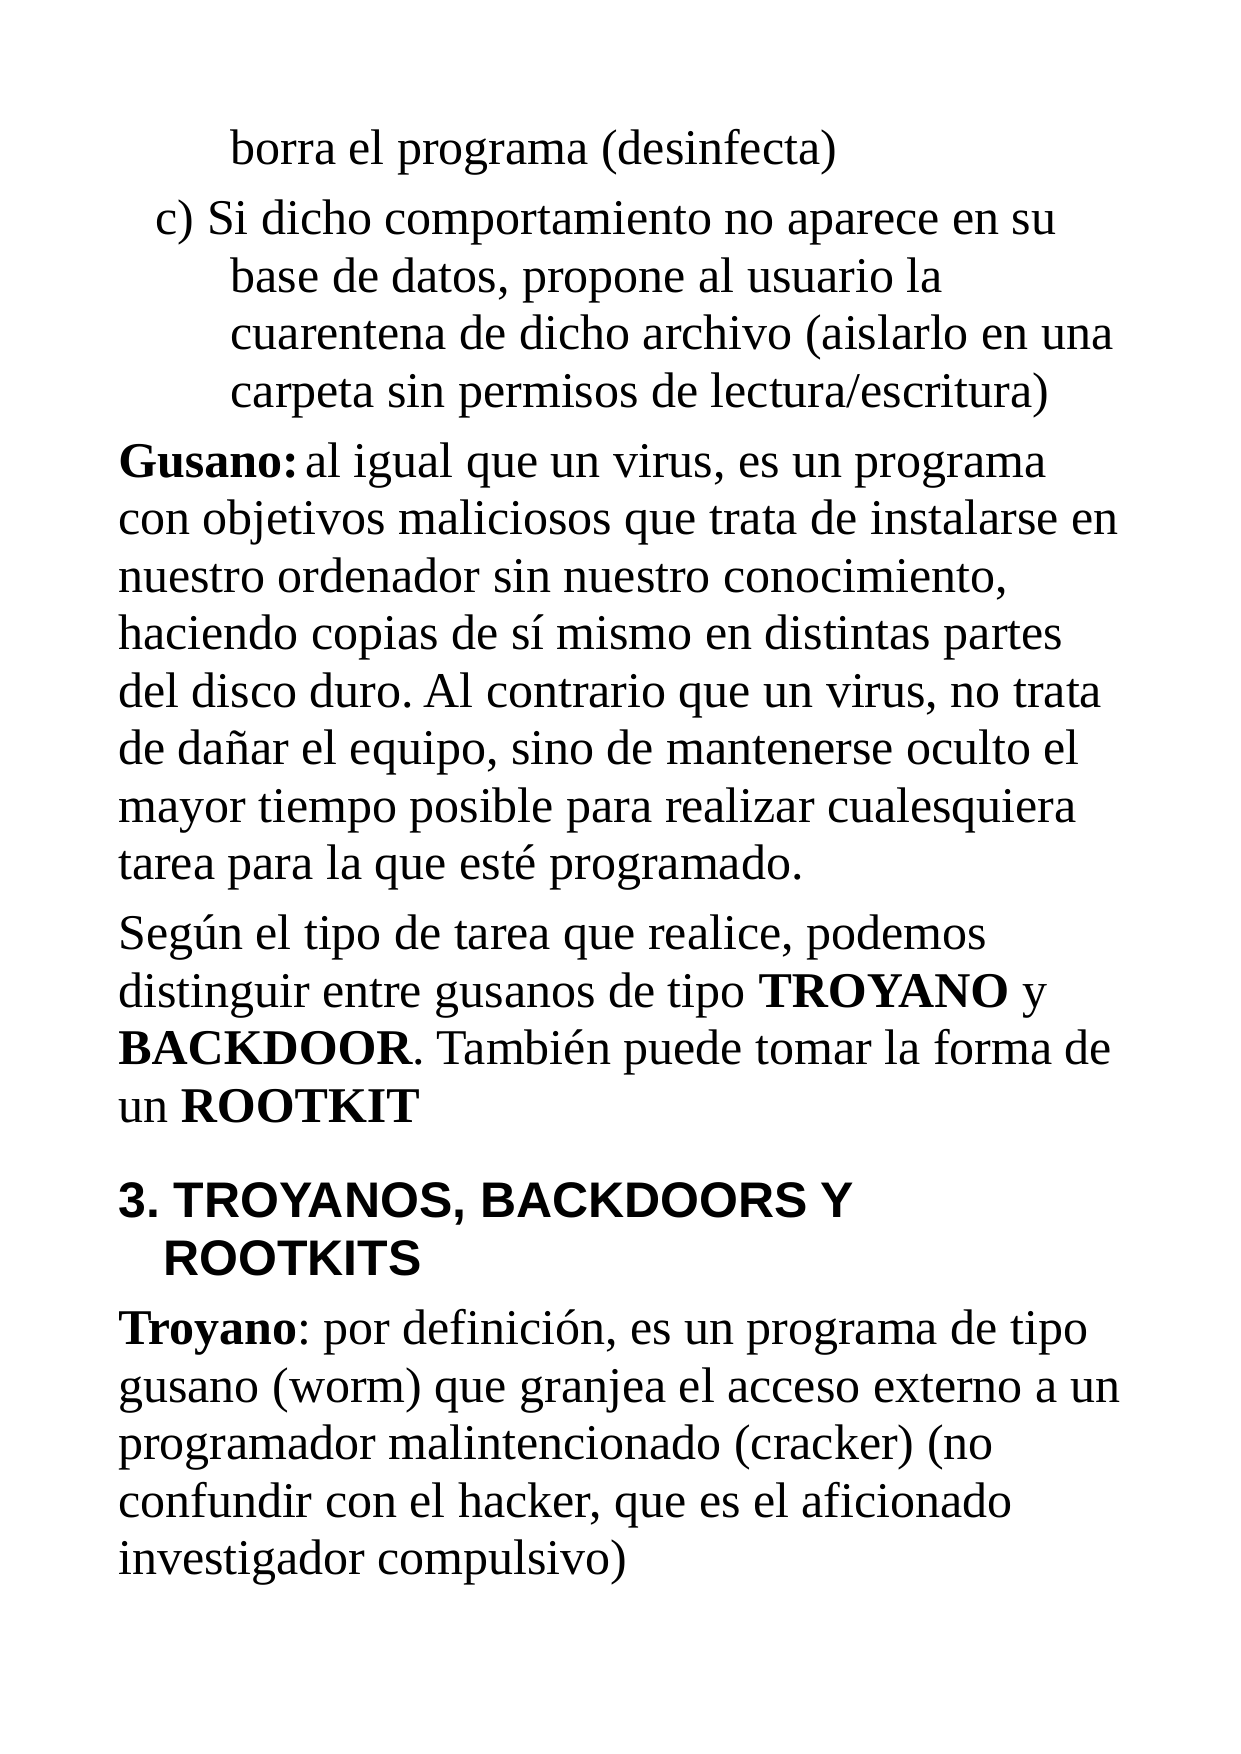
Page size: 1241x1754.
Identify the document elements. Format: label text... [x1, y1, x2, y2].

subtitle 3. TROYANOS, BACKDOORS Y ROOTKITS [118, 1171, 1122, 1286]
text Gusano: al igual que un virus, es un programa con objetivos maliciosos que trata de instalarse en nuestro ordenador sin nuestro conocimiento, haciendo copias de sí mismo en distintas partes del disco duro. Al contrario que un virus, no trata de dañar el equipo, sino de mantenerse oculto el mayor tiempo posible para realizar cualesquiera tarea para la que esté programado. [118, 431, 1122, 891]
text borra el programa (desinfecta) [156, 118, 1122, 176]
text Troyano: por definición, es un programa de tipo gusano (worm) que granjea el acceso externo a un programador malintencionado (cracker) (no confundir con el hacker, que es el aficionado investigador compulsivo) [118, 1298, 1122, 1586]
text Según el tipo de tarea que realice, podemos distinguir entre gusanos de tipo TROYANO y BACKDOOR. También puede tomar la forma de un ROOTKIT [118, 903, 1122, 1133]
text c) Si dicho comportamiento no aparece en su base de datos, propone al usuario la cuarentena de dicho archivo (aislarlo en una carpeta sin permisos de lectura/escritura) [156, 188, 1122, 418]
